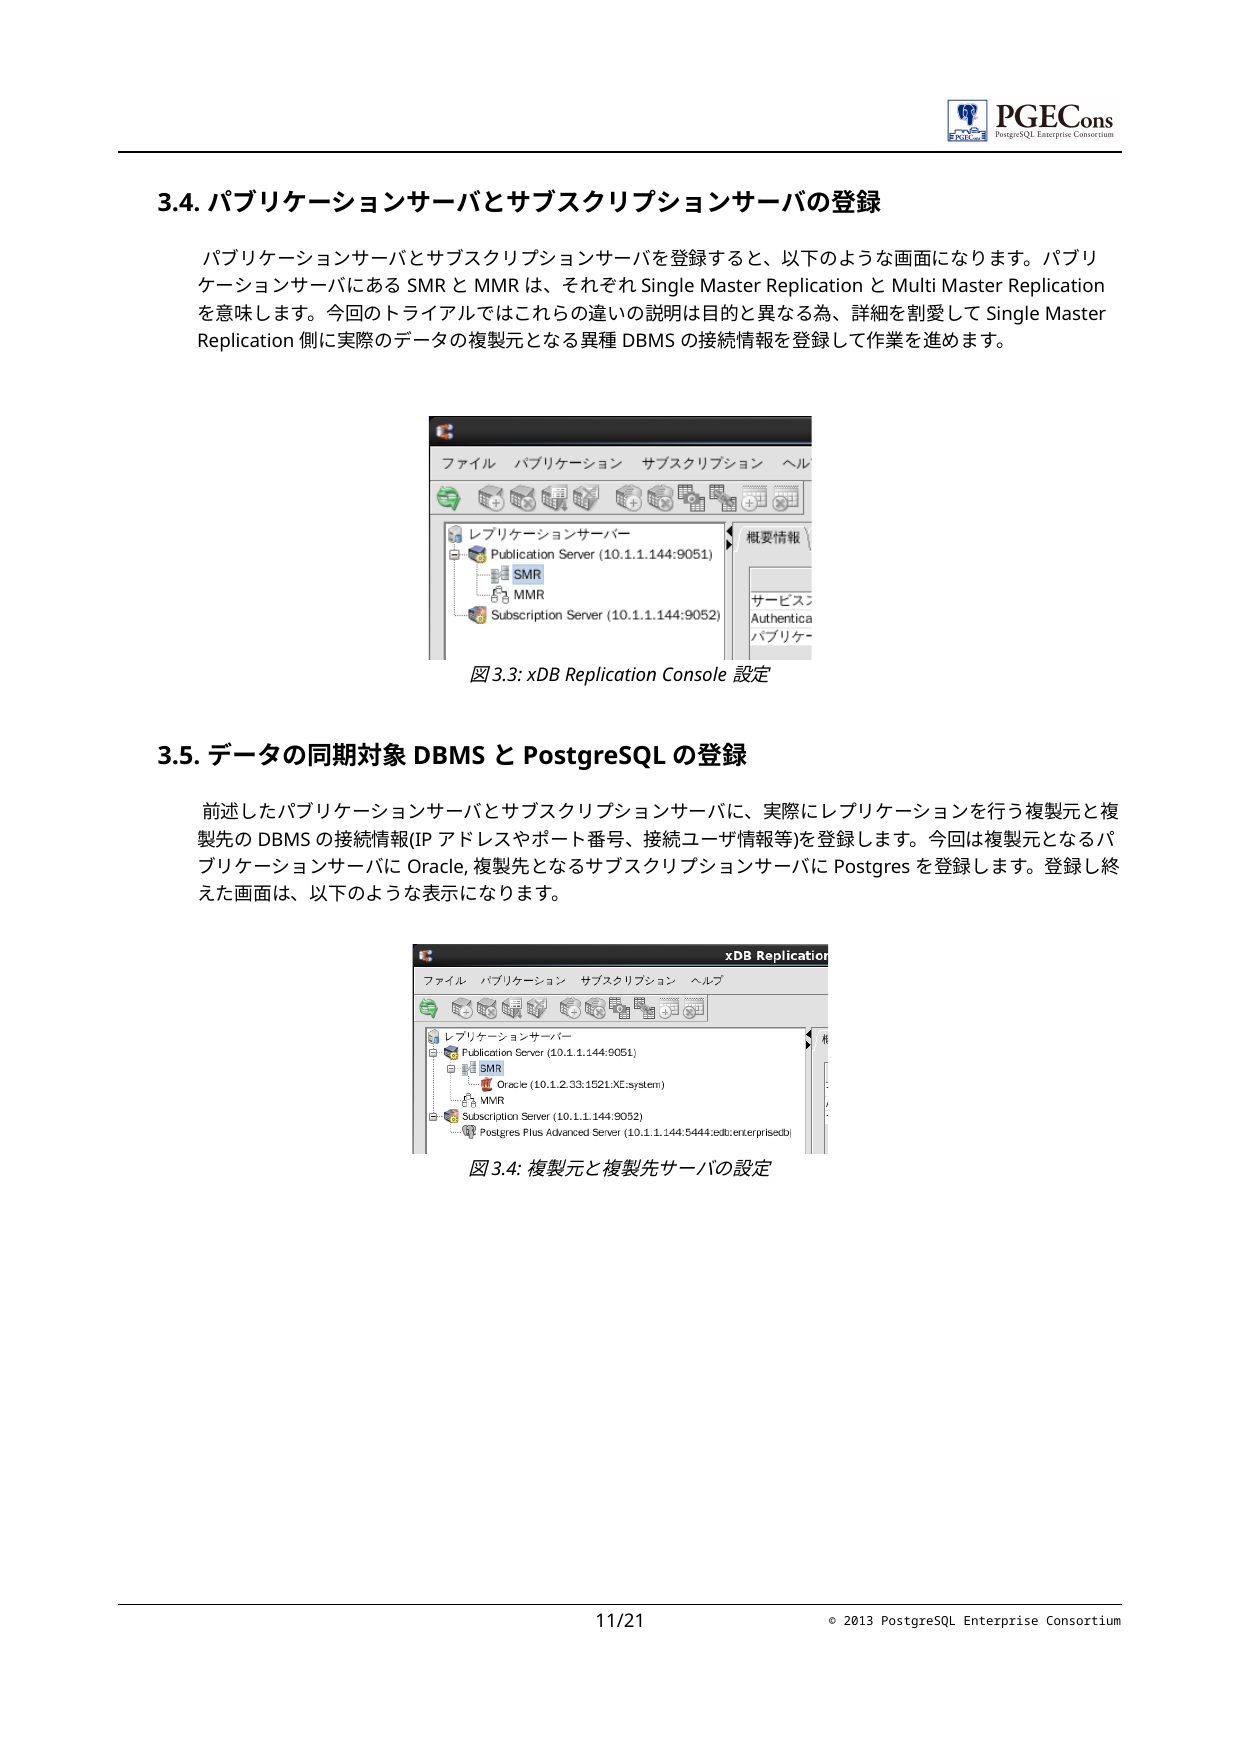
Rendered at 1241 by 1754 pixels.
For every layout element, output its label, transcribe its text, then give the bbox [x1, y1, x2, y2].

picture [941, 94, 1119, 147]
picture [428, 416, 812, 660]
text パブリケーションサーバとサブスクリプションサーバを登録すると、以下のような画面になります。パブリケーションサーバにある SMR と MMR は、それぞれ Single Master Replication と Multi Master Replication を意味します。今回のトライアルではこれらの違いの説明は目的と異なる為、詳細を割愛して Single Master Replication 側に実際のデータの複製元となる異種 DBMS の接続情報を登録して作業を進めます。 [197, 244, 1122, 353]
text 図 3.3: xDB Replication Console 設定 [429, 660, 812, 687]
picture [412, 944, 829, 1154]
text 図 3.4: 複製元と複製先サーバの設定 [412, 1154, 828, 1181]
text 前述したパブリケーションサーバとサブスクリプションサーバに、実際にレプリケーションを行う複製元と複製先の DBMS の接続情報(IP アドレスやポート番号、接続ユーザ情報等)を登録します。今回は複製元となるパブリケーションサーバに Oracle, 複製先となるサブスクリプションサーバに Postgres を登録します。登録し終えた画面は、以下のような表示になります。 [197, 797, 1122, 906]
subtitle データの同期対象 DBMS と PostgreSQL の登録 [157, 735, 1122, 772]
subtitle パブリケーションサーバとサブスクリプションサーバの登録 [157, 182, 1122, 218]
